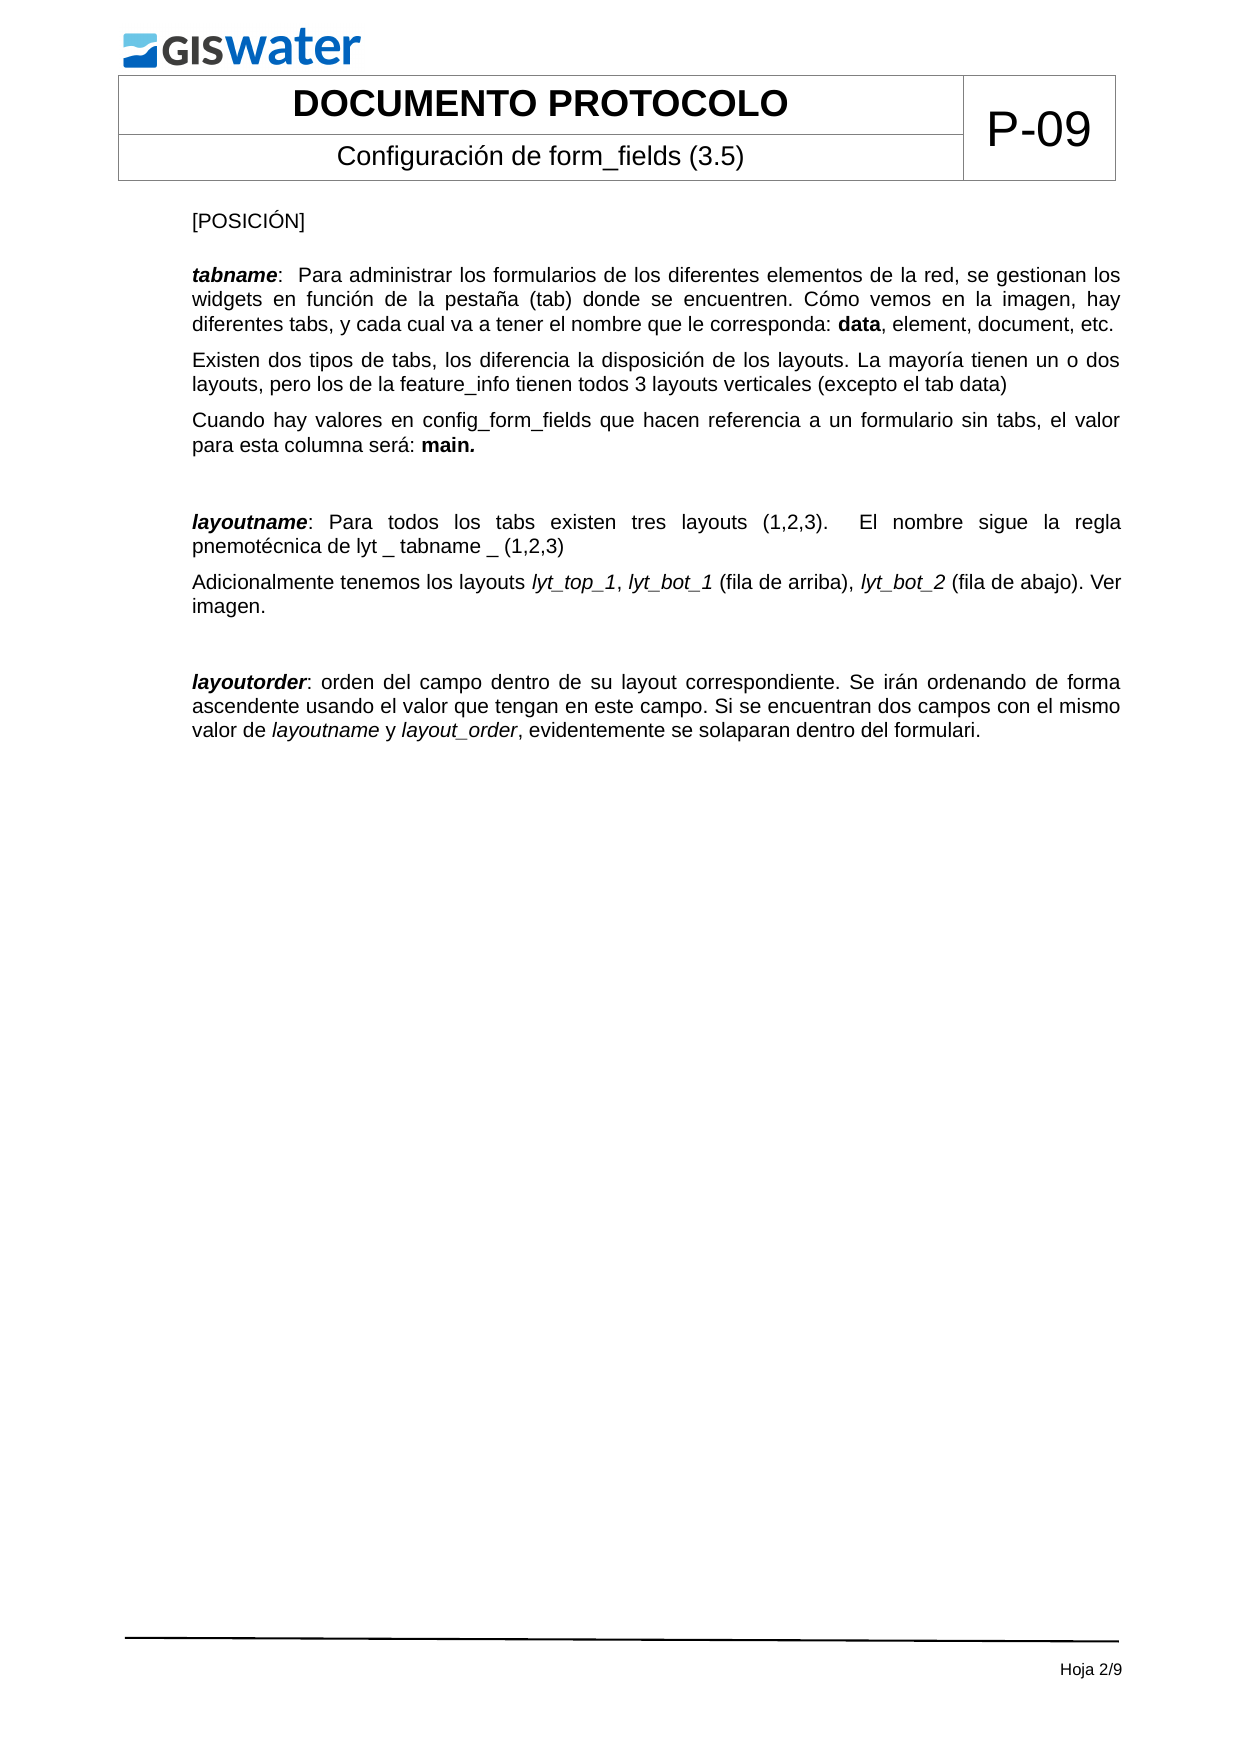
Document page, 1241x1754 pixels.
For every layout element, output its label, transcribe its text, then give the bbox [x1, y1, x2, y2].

list layoutname: Para todos los tabs existen tres layouts (1,2,3). El nombre sigue la regla pnemotécnica de lyt _ tabname _ (1,2,3) [192, 510, 1122, 558]
list Adicionalmente tenemos los layouts lyt_top_1, lyt_bot_1 (fila de arriba), lyt_bot_2 (fila de abajo). Ver imagen. [192, 569, 1122, 617]
list Existen dos tipos de tabs, los diferencia la disposición de los layouts. La mayoría tienen un o dos layouts, pero los de la feature_info tienen todos 3 layouts verticales (excepto el tab data) [192, 348, 1122, 396]
list layoutorder: orden del campo dentro de su layout correspondiente. Se irán ordenando de forma ascendente usando el valor que tengan en este campo. Si se encuentran dos campos con el mismo valor de layoutname y layout_order, evidentemente se solaparan dentro del formulari. [192, 670, 1122, 742]
list [POSICIÓN] [192, 209, 1122, 233]
list tabname: Para administrar los formularios de los diferentes elementos de la red, se gestionan los widgets en función de la pestaña (tab) donde se encuentren. Cómo vemos en la imagen, hay diferentes tabs, y cada cual va a tener el nombre que le corresponda: data, element, document, etc. [192, 263, 1122, 336]
list Cuando hay valores en config_form_fields que hacen referencia a un formulario sin tabs, el valor para esta columna será: main. [192, 408, 1122, 457]
picture [119, 23, 365, 72]
